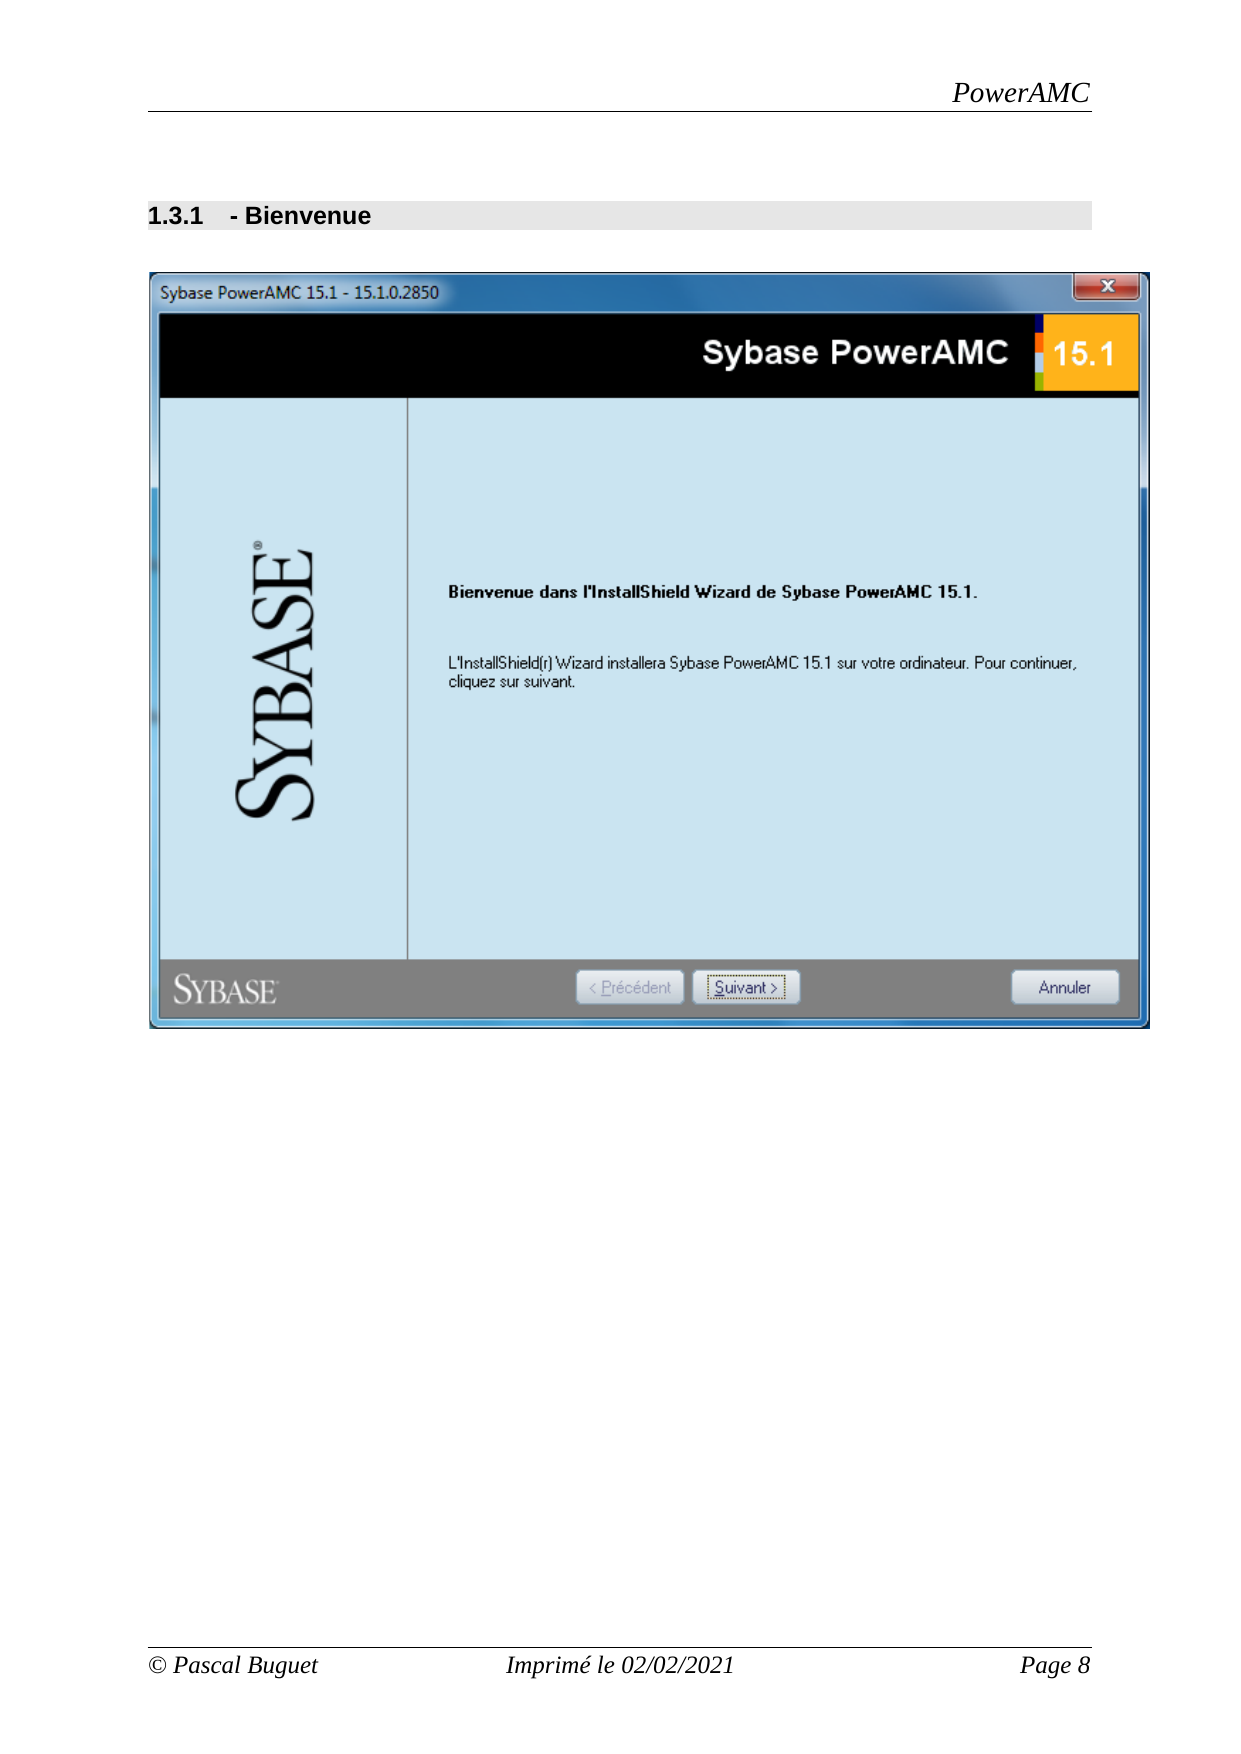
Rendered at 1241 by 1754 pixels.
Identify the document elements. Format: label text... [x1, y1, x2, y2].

picture [149, 272, 1150, 1029]
subtitle - Bienvenue [148, 201, 1092, 230]
